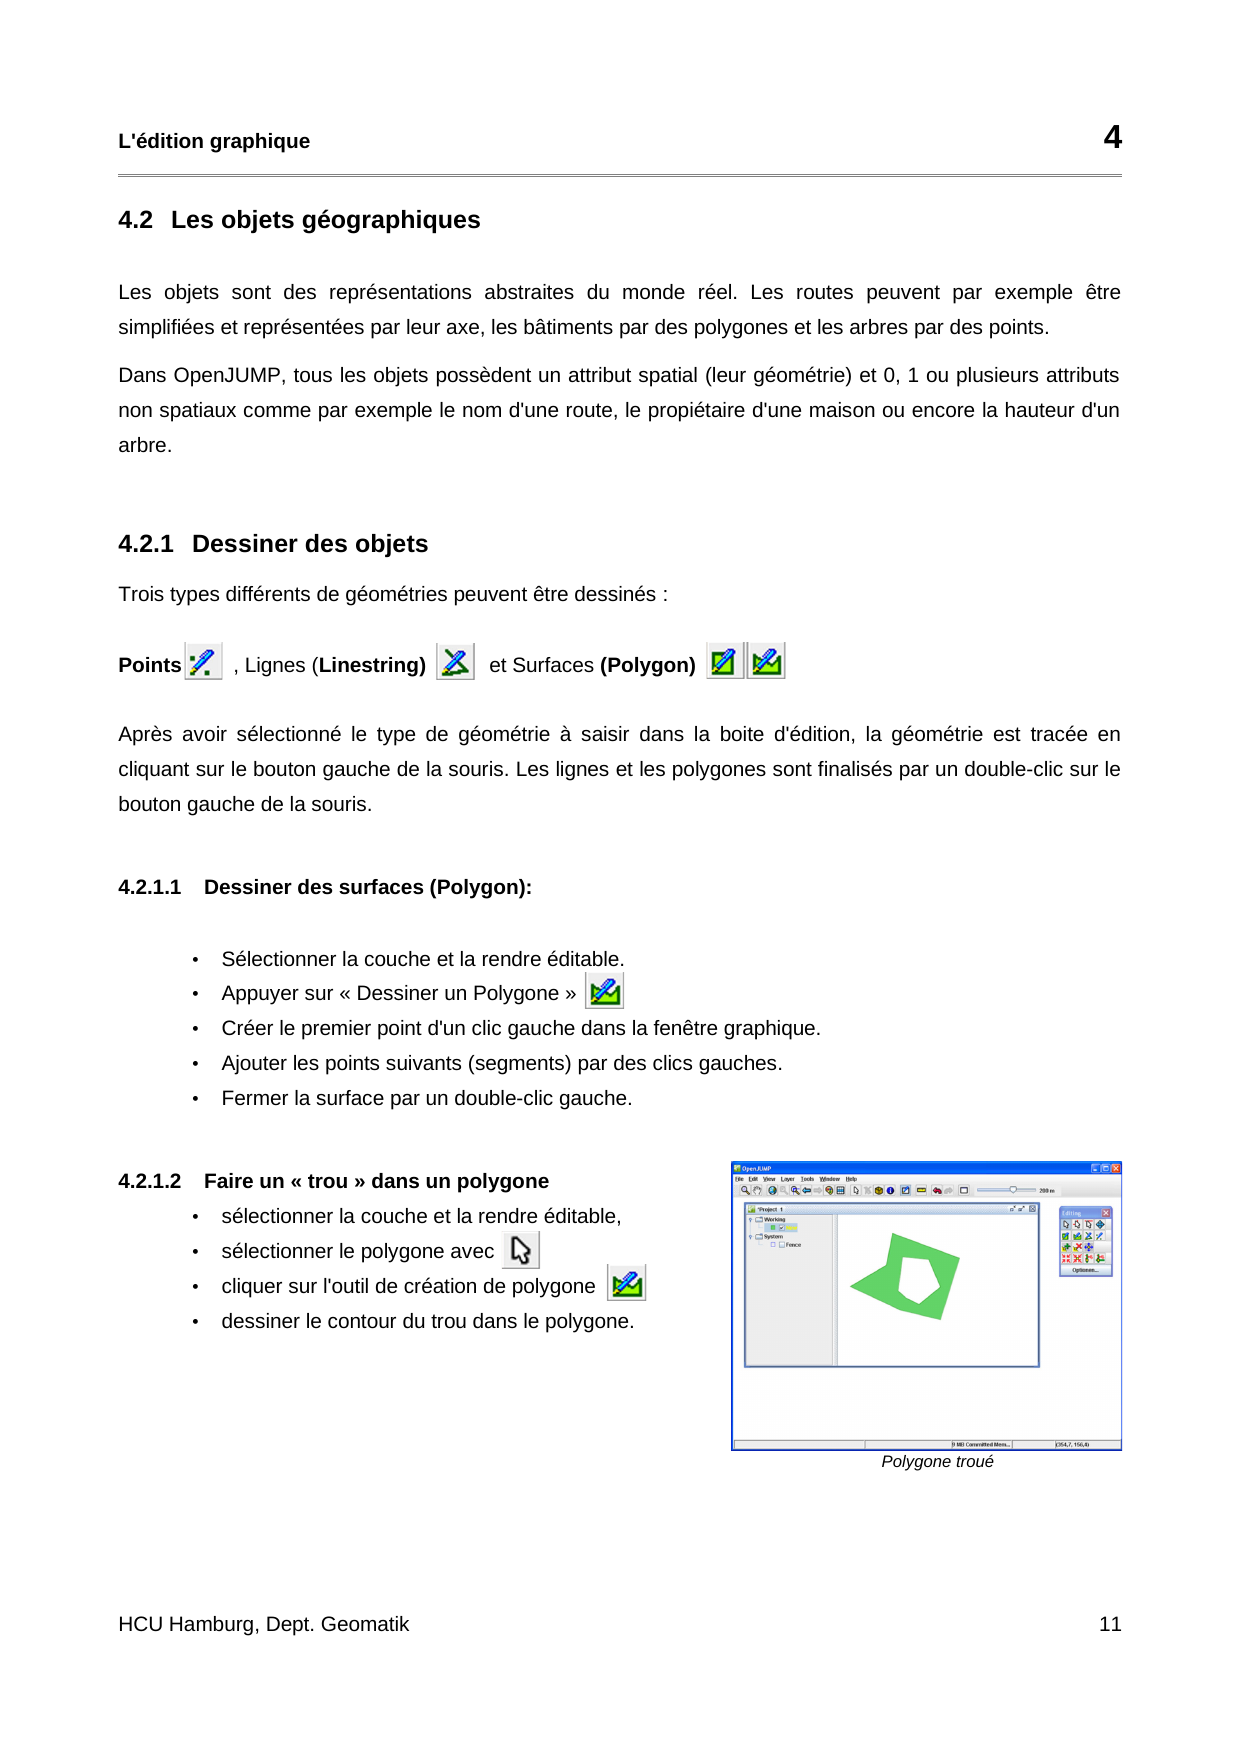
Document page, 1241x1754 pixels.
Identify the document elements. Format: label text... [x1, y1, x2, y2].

picture [436, 643, 475, 680]
text Les objets sont des représentations abstraites du monde réel. Les routes peuvent par exemple être simplifiées et représentées par leur axe, les bâtiments par des polygones et les arbres par des points. [118, 281, 1122, 339]
picture [184, 642, 223, 680]
list Fermer la surface par un double-clic gauche. [192, 1086, 1122, 1109]
list Sélectionner la couche et la rendre éditable. [192, 947, 1122, 970]
text Après avoir sélectionné le type de géométrie à saisir dans la boite d'édition, la géométrie est tracée en cliquant sur le bouton gauche de la souris. Les lignes et les polygones sont finalisés par un double-clic sur le bouton gauche de la souris. [118, 723, 1122, 816]
list Créer le premier point d'un clic gauche dans la fenêtre graphique. [192, 1017, 1122, 1040]
list dessiner le contour du trou dans le polygone. [192, 1309, 731, 1333]
picture [706, 642, 786, 679]
subtitle Dessiner des objets [118, 530, 1122, 558]
text , Lignes (Linestring) [223, 653, 436, 677]
list [625, 982, 1122, 1005]
list Appuyer sur « Dessiner un Polygone » [192, 982, 584, 1005]
picture [731, 1161, 1123, 1451]
list sélectionner le polygone avec [192, 1240, 501, 1263]
text Trois types différents de géométries peuvent être dessinés : [118, 583, 1122, 606]
subtitle Les objets géographiques [118, 206, 1122, 234]
list [647, 1275, 731, 1298]
text Points [118, 653, 184, 677]
picture [501, 1231, 541, 1269]
list Ajouter les points suivants (segments) par des clics gauches. [192, 1052, 1122, 1075]
list sélectionner la couche et la rendre éditable, [192, 1205, 731, 1228]
subtitle Faire un « trou » dans un polygone [118, 1169, 731, 1193]
text [786, 653, 1122, 677]
subtitle Dessiner des surfaces (Polygon): [118, 876, 1122, 899]
list [541, 1240, 731, 1263]
text Dans OpenJUMP, tous les objets possèdent un attribut spatial (leur géométrie) et 0, 1 ou plusieurs attributs non spatiaux comme par exemple le nom d'une route, le propiétaire d'une maison ou encore la hauteur d'un arbre. [118, 364, 1122, 457]
text et Surfaces (Polygon) [475, 653, 706, 677]
list cliquer sur l'outil de création de polygone [192, 1275, 606, 1298]
picture [606, 1264, 647, 1301]
text Polygone troué [118, 1449, 1122, 1472]
picture [584, 972, 625, 1009]
